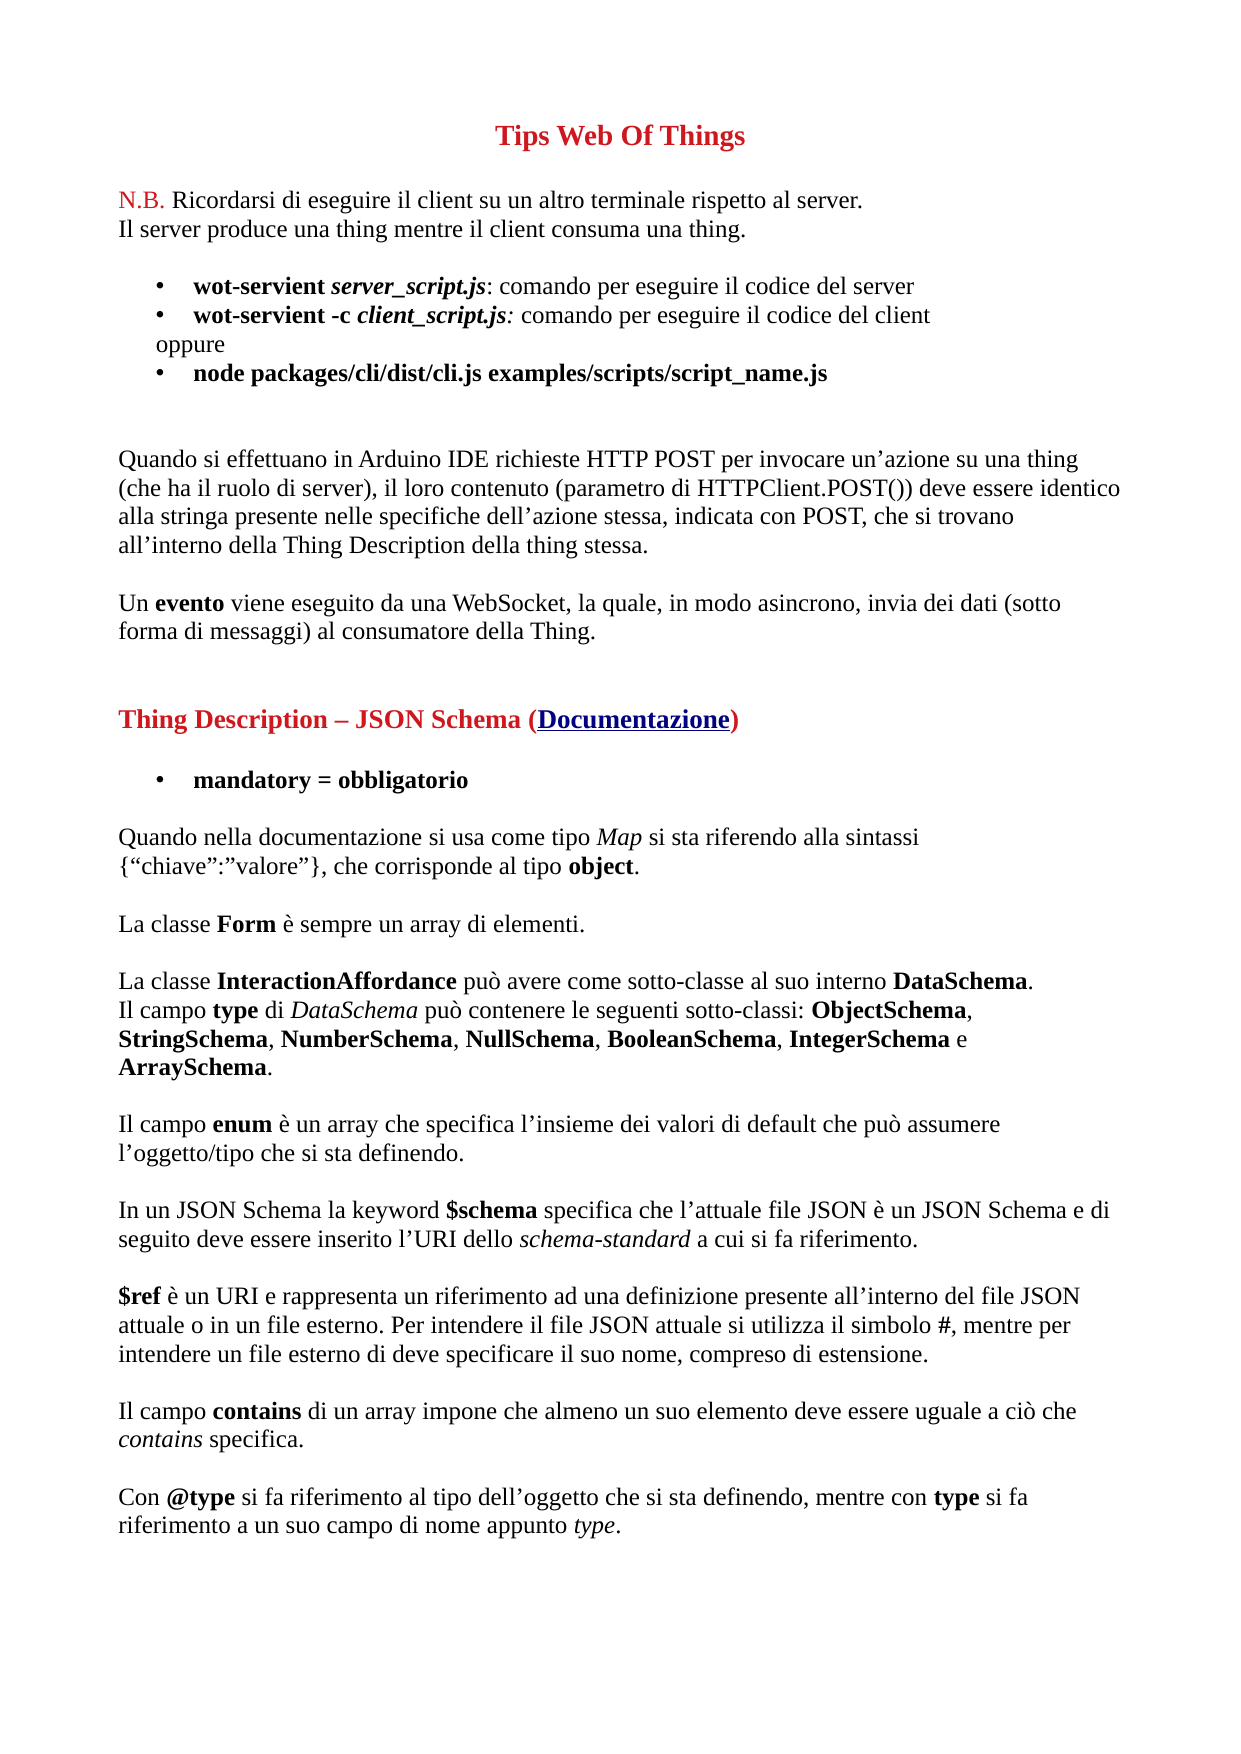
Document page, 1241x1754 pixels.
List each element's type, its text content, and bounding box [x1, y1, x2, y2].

text $ref è un URI e rappresenta un riferimento ad una definizione presente all’interno del file JSON attuale o in un file esterno. Per intendere il file JSON attuale si utilizza il simbolo #, mentre per intendere un file esterno di deve specificare il suo nome, compreso di estensione. [118, 1281, 1122, 1367]
list node packages/cli/dist/cli.js examples/scripts/script_name.js [156, 358, 1122, 386]
text Il campo type di DataSchema può contenere le seguenti sotto-classi: ObjectSchema, StringSchema, NumberSchema, NullSchema, BooleanSchema, IntegerSchema e ArraySchema. [118, 995, 1122, 1081]
text Il campo enum è un array che specifica l’insieme dei valori di default che può assumere l’oggetto/tipo che si sta definendo. [118, 1109, 1122, 1167]
text oppure [118, 329, 1122, 358]
text La classe Form è sempre un array di elementi. [118, 909, 1122, 937]
text Il campo contains di un array impone che almeno un suo elemento deve essere uguale a ciò che contains specifica. [118, 1396, 1122, 1453]
list mandatory = obbligatorio [156, 765, 1122, 794]
text Il server produce una thing mentre il client consuma una thing. [118, 214, 1122, 243]
text Un evento viene eseguito da una WebSocket, la quale, in modo asincrono, invia dei dati (sotto forma di messaggi) al consumatore della Thing. [118, 588, 1122, 645]
text Quando nella documentazione si usa come tipo Map si sta riferendo alla sintassi {“chiave”:”valore”}, che corrisponde al tipo object. [118, 822, 1122, 880]
text Con @type si fa riferimento al tipo dell’oggetto che si sta definendo, mentre con type si fa riferimento a un suo campo di nome appunto type. [118, 1482, 1122, 1539]
text N.B. Ricordarsi di eseguire il client su un altro terminale rispetto al server. [118, 185, 1122, 214]
text Quando si effettuano in Arduino IDE richieste HTTP POST per invocare un’azione su una thing (che ha il ruolo di server), il loro contenuto (parametro di HTTPClient.POST()) deve essere identico alla stringa presente nelle specifiche dell’azione stessa, indicata con POST, che si trovano all’interno della Thing Description della thing stessa. [118, 444, 1122, 559]
list wot-servient -c client_script.js: comando per eseguire il codice del client [156, 300, 1122, 329]
list wot-servient server_script.js: comando per eseguire il codice del server [156, 271, 1122, 300]
text Thing Description – JSON Schema (Documentazione) [118, 703, 1122, 734]
text In un JSON Schema la keyword $schema specifica che l’attuale file JSON è un JSON Schema e di seguito deve essere inserito l’URI dello schema-standard a cui si fa riferimento. [118, 1195, 1122, 1253]
text Tips Web Of Things [118, 118, 1122, 152]
text La classe InteractionAffordance può avere come sotto-classe al suo interno DataSchema. [118, 966, 1122, 995]
